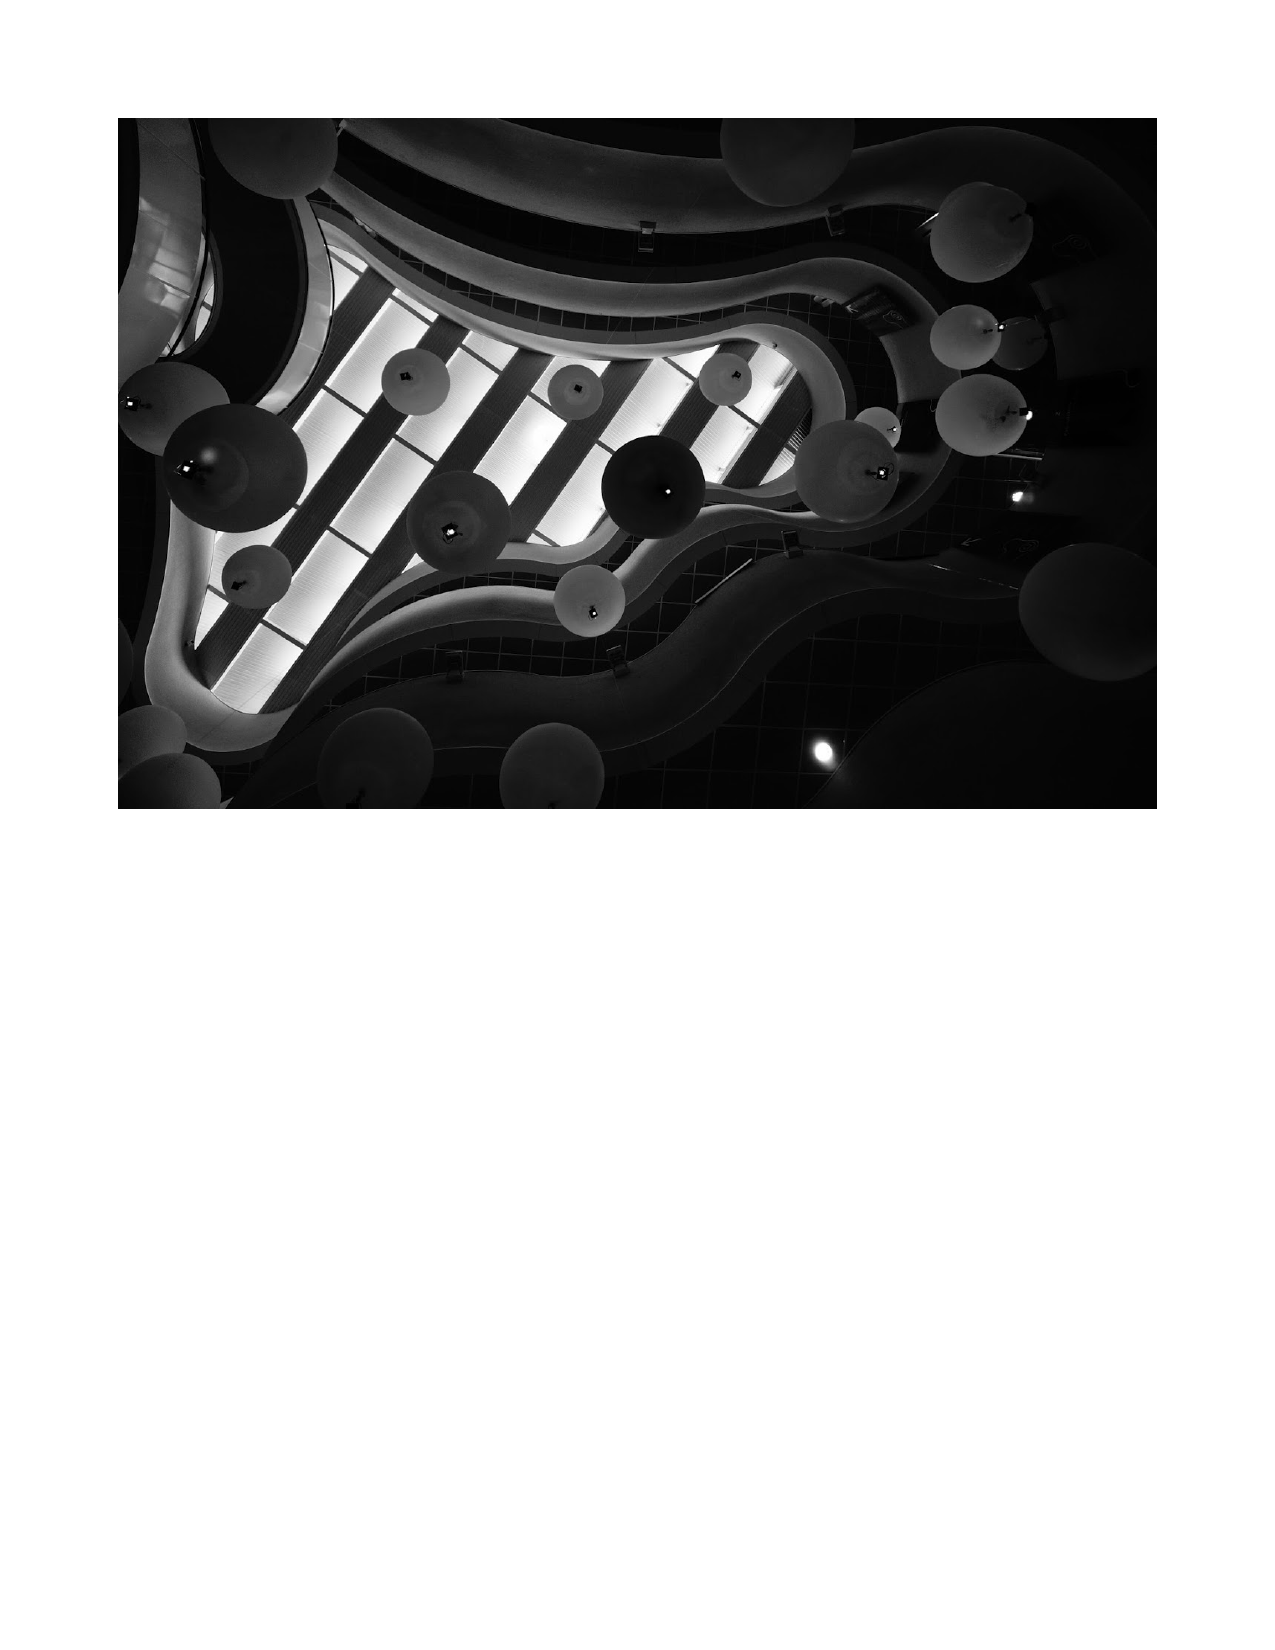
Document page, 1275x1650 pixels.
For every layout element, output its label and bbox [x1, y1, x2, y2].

picture [118, 118, 1157, 809]
